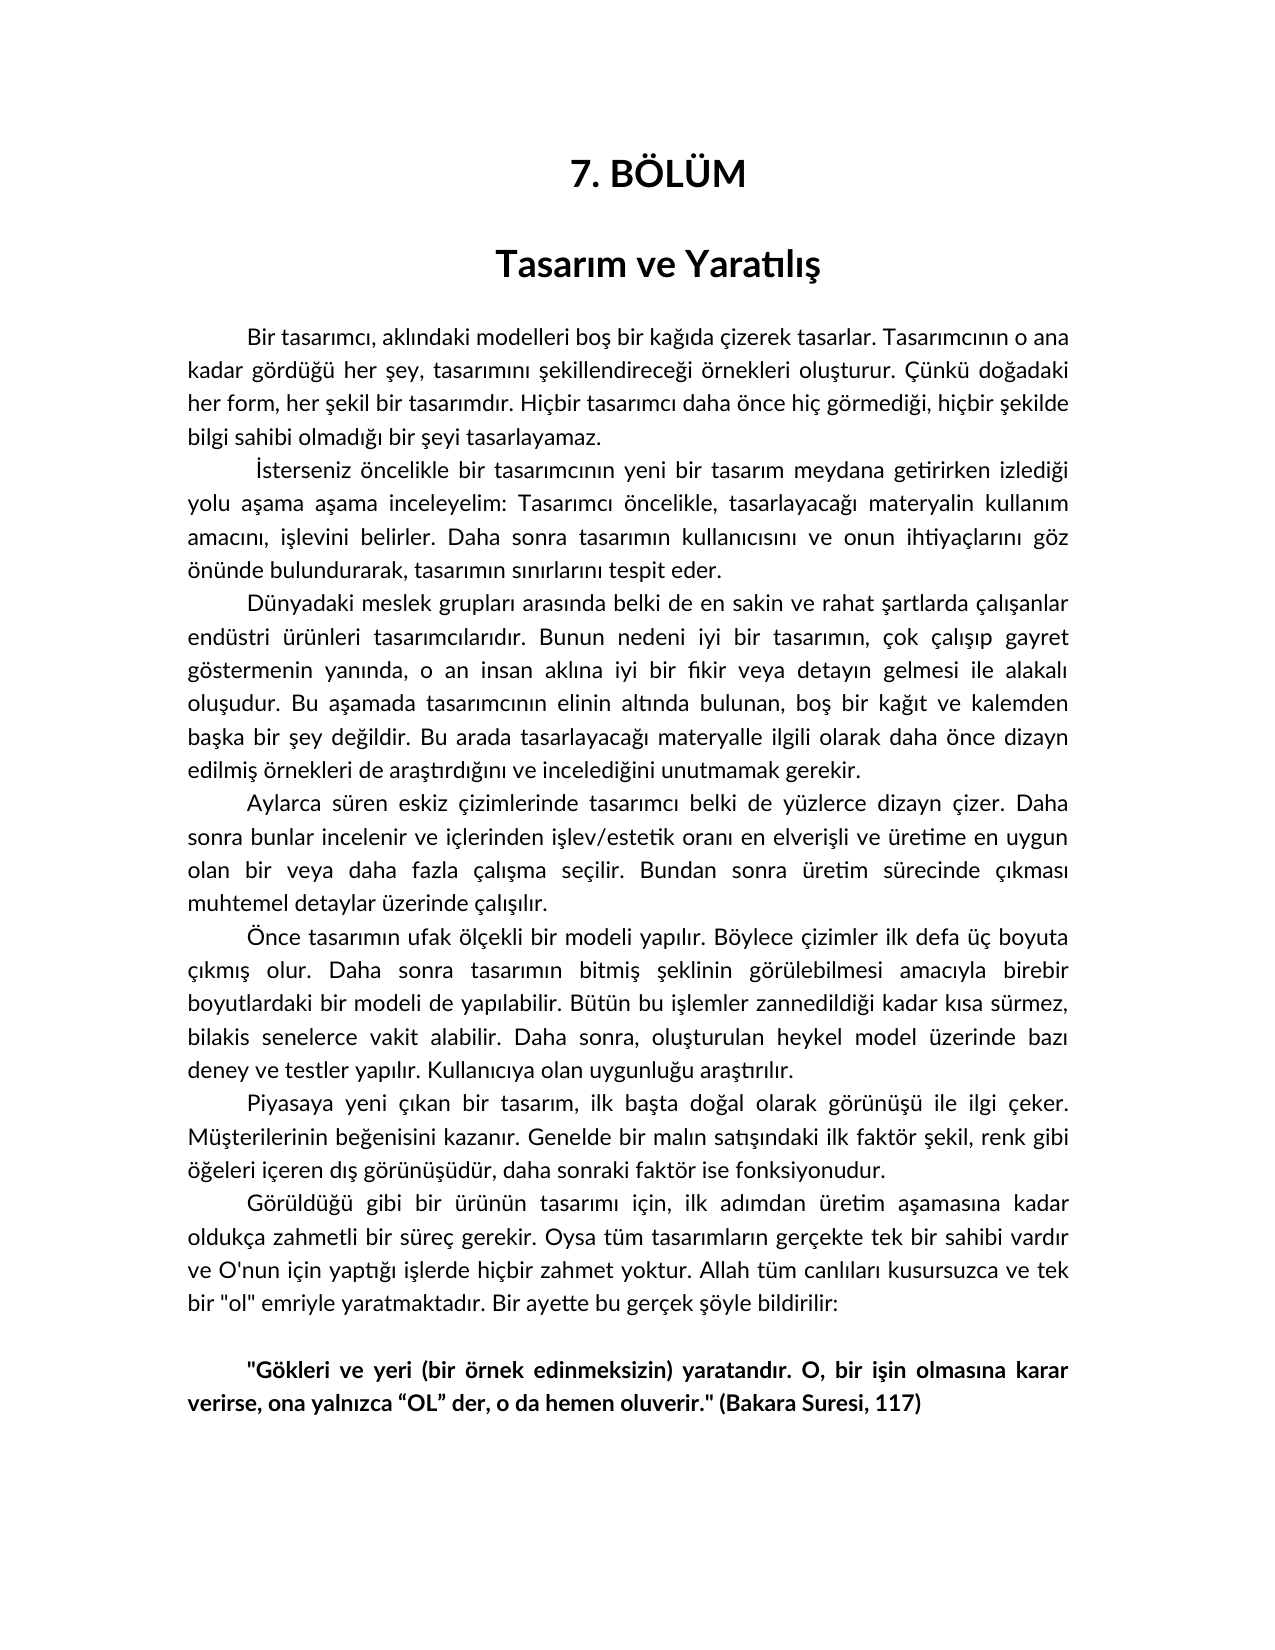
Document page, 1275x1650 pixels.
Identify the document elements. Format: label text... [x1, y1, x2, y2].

text Tasarım ve Yaratılış [187, 240, 1070, 285]
text Bir tasarımcı, aklındaki modelleri boş bir kağıda çizerek tasarlar. Tasarımcının o ana kadar gördüğü her şey, tasarımını şekillendireceği örnekleri oluşturur. Çünkü doğadaki her form, her şekil bir tasarımdır. Hiçbir tasarımcı daha önce hiç görmediği, hiçbir şekilde bilgi sahibi olmadığı bir şeyi tasarlayamaz. [187, 318, 1070, 452]
text İsterseniz öncelikle bir tasarımcının yeni bir tasarım meydana getirirken izlediği yolu aşama aşama inceleyelim: Tasarımcı öncelikle, tasarlayacağı materyalin kullanım amacını, işlevini belirler. Daha sonra tasarımın kullanıcısını ve onun ihtiyaçlarını göz önünde bulundurarak, tasarımın sınırlarını tespit eder. [187, 452, 1070, 585]
text Görüldüğü gibi bir ürünün tasarımı için, ilk adımdan üretim aşamasına kadar oldukça zahmetli bir süreç gerekir. Oysa tüm tasarımların gerçekte tek bir sahibi vardır ve O'nun için yaptığı işlerde hiçbir zahmet yoktur. Allah tüm canlıları kusursuzca ve tek bir "ol" emriyle yaratmaktadır. Bir ayette bu gerçek şöyle bildirilir: [187, 1185, 1070, 1318]
text "Gökleri ve yeri (bir örnek edinmeksizin) yaratandır. O, bir işin olmasına karar verirse, ona yalnızca “OL” der, o da hemen oluverir." (Bakara Suresi, 117) [187, 1352, 1070, 1418]
text Aylarca süren eskiz çizimlerinde tasarımcı belki de yüzlerce dizayn çizer. Daha sonra bunlar incelenir ve içlerinden işlev/estetik oranı en elverişli ve üretime en uygun olan bir veya daha fazla çalışma seçilir. Bundan sonra üretim sürecinde çıkması muhtemel detaylar üzerinde çalışılır. [187, 785, 1070, 918]
text Dünyadaki meslek grupları arasında belki de en sakin ve rahat şartlarda çalışanlar endüstri ürünleri tasarımcılarıdır. Bunun nedeni iyi bir tasarımın, çok çalışıp gayret göstermenin yanında, o an insan aklına iyi bir fikir veya detayın gelmesi ile alakalı oluşudur. Bu aşamada tasarımcının elinin altında bulunan, boş bir kağıt ve kalemden başka bir şey değildir. Bu arada tasarlayacağı materyalle ilgili olarak daha önce dizayn edilmiş örnekleri de araştırdığını ve incelediğini unutmamak gerekir. [187, 585, 1070, 785]
text Piyasaya yeni çıkan bir tasarım, ilk başta doğal olarak görünüşü ile ilgi çeker. Müşterilerinin beğenisini kazanır. Genelde bir malın satışındaki ilk faktör şekil, renk gibi öğeleri içeren dış görünüşüdür, daha sonraki faktör ise fonksiyonudur. [187, 1085, 1070, 1185]
text 7. BÖLÜM [187, 150, 1070, 195]
text Önce tasarımın ufak ölçekli bir modeli yapılır. Böylece çizimler ilk defa üç boyuta çıkmış olur. Daha sonra tasarımın bitmiş şeklinin görülebilmesi amacıyla birebir boyutlardaki bir modeli de yapılabilir. Bütün bu işlemler zannedildiği kadar kısa sürmez, bilakis senelerce vakit alabilir. Daha sonra, oluşturulan heykel model üzerinde bazı deney ve testler yapılır. Kullanıcıya olan uygunluğu araştırılır. [187, 918, 1070, 1085]
